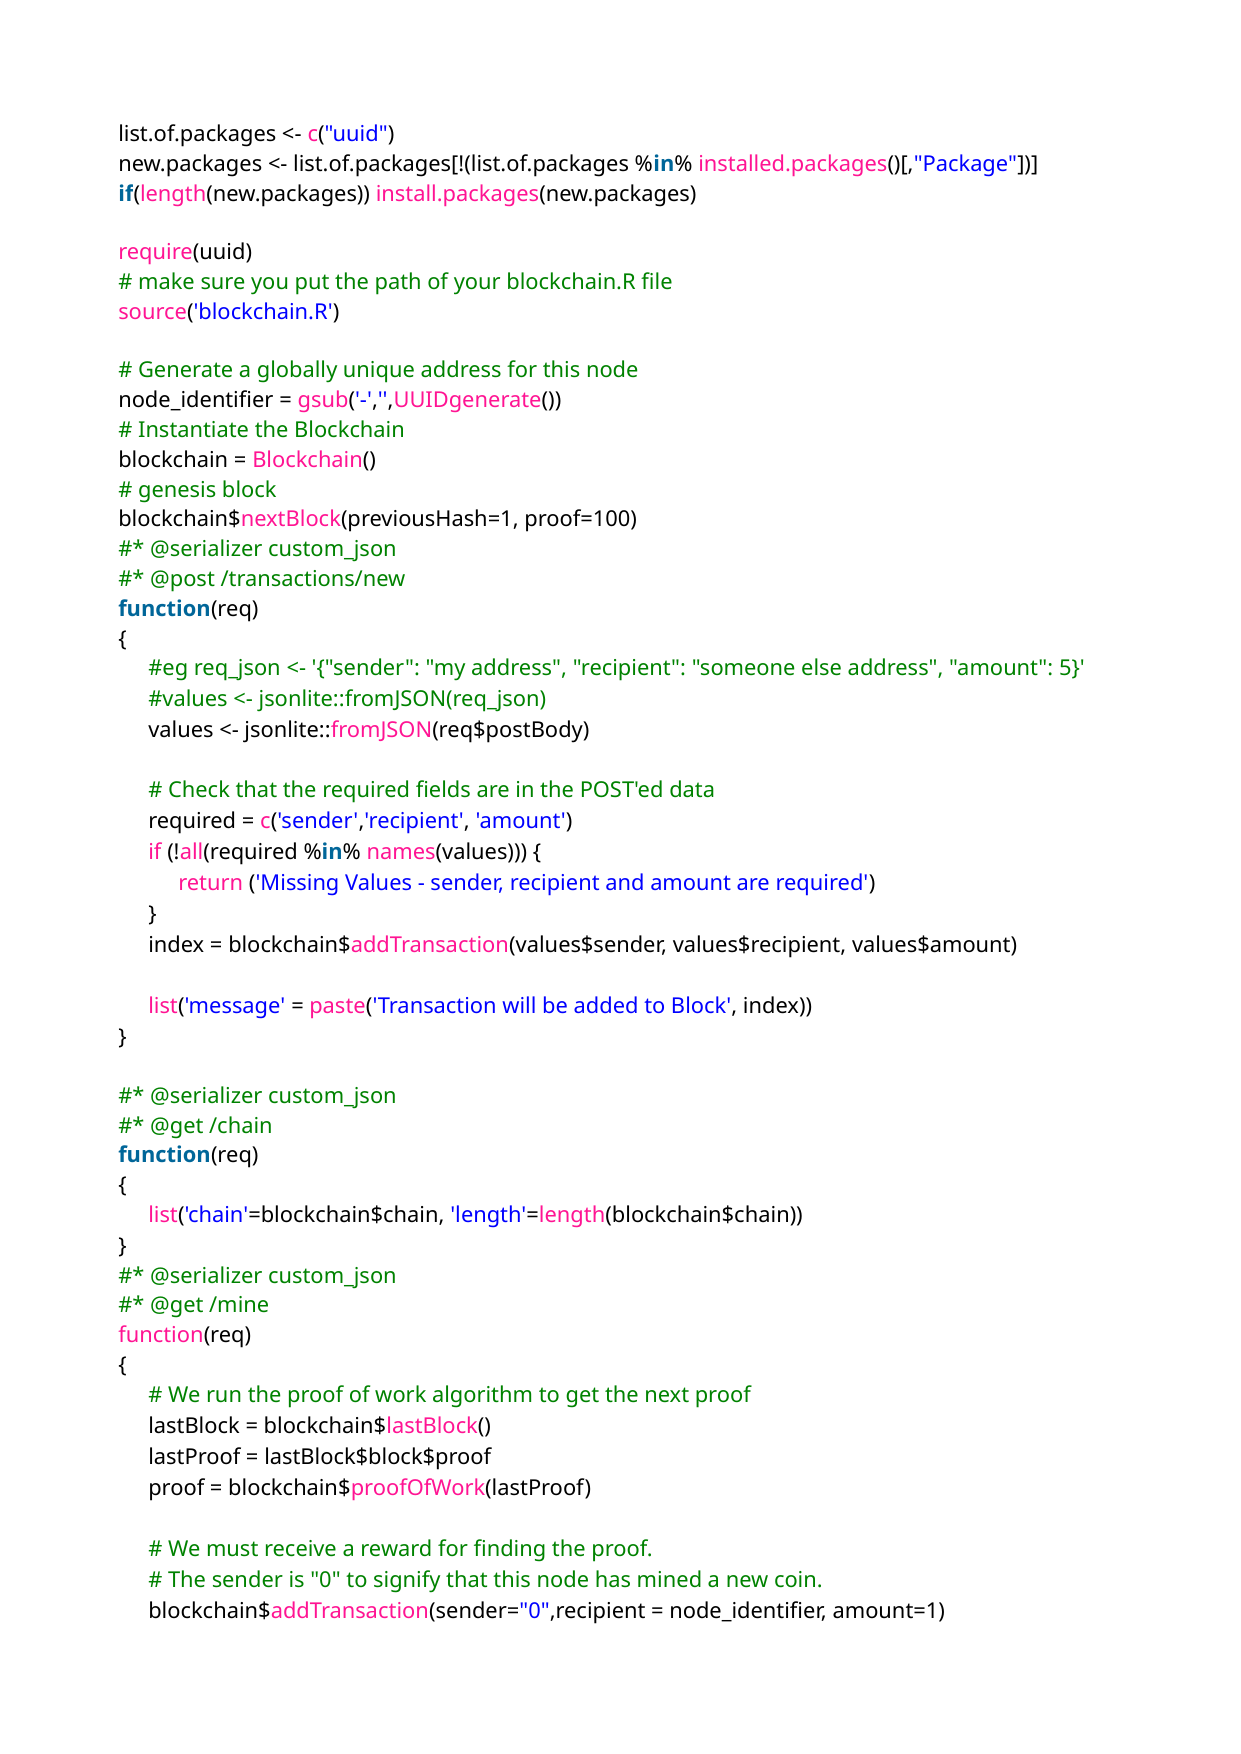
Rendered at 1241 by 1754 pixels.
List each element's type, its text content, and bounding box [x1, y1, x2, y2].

text #* @get /chain [118, 1109, 1122, 1139]
text #values <- jsonlite::fromJSON(req_json) [118, 683, 1122, 714]
text # We must receive a reward for finding the proof. [118, 1533, 1122, 1564]
text { [118, 622, 1122, 652]
text function(req) [118, 1139, 1122, 1169]
text # genesis block [118, 473, 1122, 503]
text } [118, 898, 1122, 928]
text { [118, 1349, 1122, 1379]
text require(uuid) [118, 236, 1122, 266]
text # Generate a globally unique address for this node [118, 354, 1122, 384]
text function(req) [118, 593, 1122, 622]
text source('blockchain.R') [118, 296, 1122, 326]
text if (!all(required %in% names(values))) { [118, 836, 1122, 867]
text new.packages <- list.of.packages[!(list.of.packages %in% installed.packages()[,"Package"])] [118, 148, 1122, 178]
text lastProof = lastBlock$block$proof [118, 1441, 1122, 1472]
text # The sender is "0" to signify that this node has mined a new coin. [118, 1564, 1122, 1595]
text return ('Missing Values - sender, recipient and amount are required') [118, 867, 1122, 898]
text # Instantiate the Blockchain [118, 414, 1122, 444]
text #* @serializer custom_json [118, 1260, 1122, 1289]
text index = blockchain$addTransaction(values$sender, values$recipient, values$amount) [118, 928, 1122, 959]
text blockchain$addTransaction(sender="0",recipient = node_identifier, amount=1) [118, 1595, 1122, 1626]
text } [118, 1230, 1122, 1260]
text # make sure you put the path of your blockchain.R file [118, 266, 1122, 296]
text lastBlock = blockchain$lastBlock() [118, 1410, 1122, 1441]
text #eg req_json <- '{"sender": "my address", "recipient": "someone else address", "amount": 5}' [118, 652, 1122, 683]
text #* @serializer custom_json [118, 533, 1122, 563]
text if(length(new.packages)) install.packages(new.packages) [118, 178, 1122, 207]
text } [118, 1021, 1122, 1051]
text #* @serializer custom_json [118, 1080, 1122, 1109]
text function(req) [118, 1319, 1122, 1349]
text list('message' = paste('Transaction will be added to Block', index)) [118, 990, 1122, 1021]
text list('chain'=blockchain$chain, 'length'=length(blockchain$chain)) [118, 1199, 1122, 1230]
text # Check that the required fields are in the POST'ed data [118, 774, 1122, 805]
text proof = blockchain$proofOfWork(lastProof) [118, 1472, 1122, 1503]
text # We run the proof of work algorithm to get the next proof [118, 1379, 1122, 1410]
text blockchain = Blockchain() [118, 444, 1122, 473]
text list.of.packages <- c("uuid") [118, 118, 1122, 148]
text #* @get /mine [118, 1289, 1122, 1319]
text values <- jsonlite::fromJSON(req$postBody) [118, 714, 1122, 745]
text required = c('sender','recipient', 'amount') [118, 805, 1122, 836]
text { [118, 1169, 1122, 1199]
text blockchain$nextBlock(previousHash=1, proof=100) [118, 503, 1122, 533]
text #* @post /transactions/new [118, 563, 1122, 593]
text node_identifier = gsub('-','',UUIDgenerate()) [118, 384, 1122, 414]
